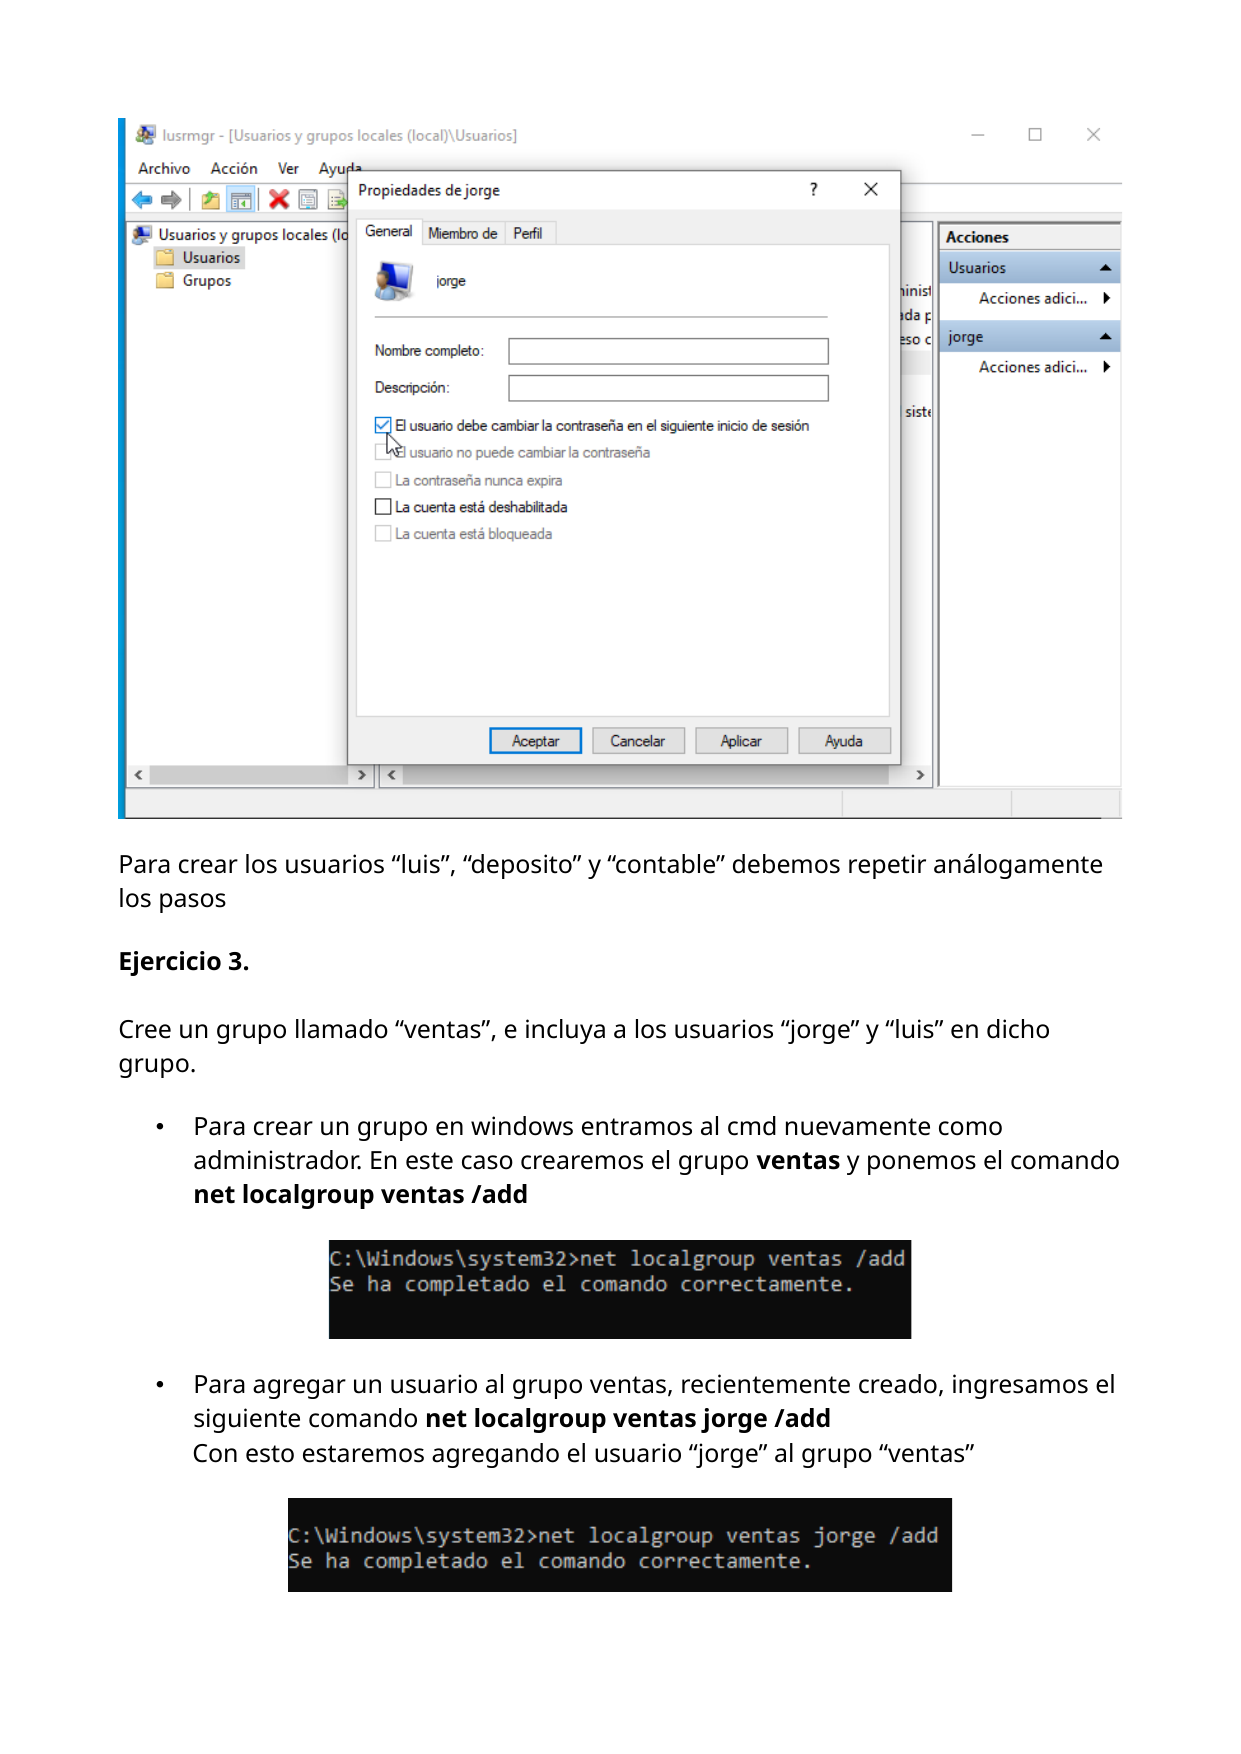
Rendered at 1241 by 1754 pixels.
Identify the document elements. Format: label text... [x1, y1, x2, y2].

text Cree un grupo llamado “ventas”, e incluya a los usuarios “jorge” y “luis” en dicho grupo. [118, 978, 1122, 1080]
list Para crear un grupo en windows entramos al cmd nuevamente como administrador. En este caso crearemos el grupo ventas y ponemos el comando net localgroup ventas /add [156, 1109, 1122, 1211]
picture [328, 1240, 912, 1339]
text Para crear los usuarios “luis”, “deposito” y “contable” debemos repetir análogamente los pasos [118, 847, 1122, 915]
text Con esto estaremos agregando el usuario “jorge” al grupo “ventas” [118, 1435, 1122, 1469]
text Ejercicio 3. [118, 944, 1122, 978]
picture [288, 1498, 953, 1592]
list Para agregar un usuario al grupo ventas, recientemente creado, ingresamos el siguiente comando net localgroup ventas jorge /add [156, 1367, 1122, 1435]
picture [125, 118, 1123, 819]
